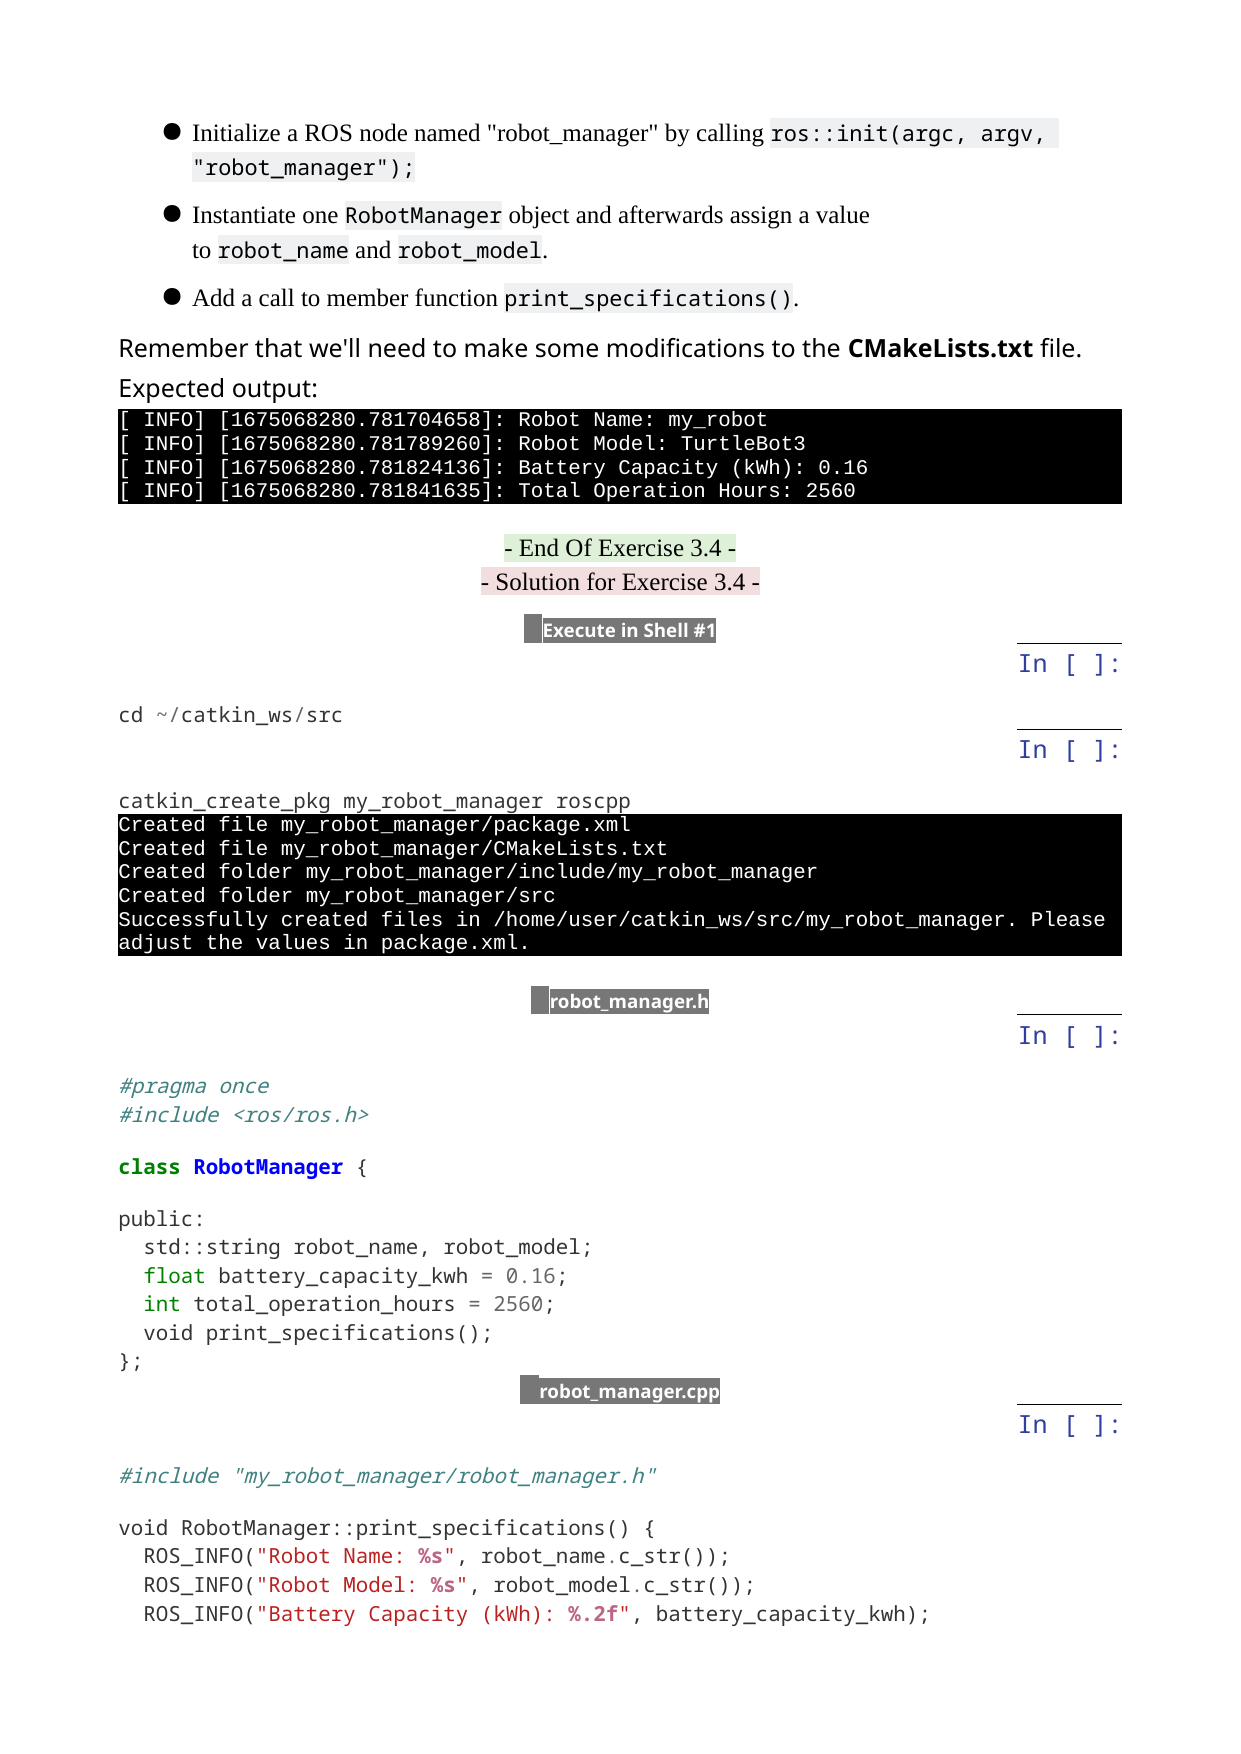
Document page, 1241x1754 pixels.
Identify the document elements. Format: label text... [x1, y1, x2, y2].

text void RobotManager::print_specifications() { [118, 1513, 1122, 1542]
text - End Of Exercise 3.4 - [118, 533, 1122, 562]
text void print_specifications(); [118, 1318, 1122, 1347]
text public: [118, 1204, 1122, 1232]
text Execute in Shell #1 [118, 614, 1122, 643]
text catkin_create_pkg my_robot_manager roscpp [118, 786, 1122, 814]
text ROS_INFO("Battery Capacity (kWh): %.2f", battery_capacity_kwh); [118, 1599, 1122, 1627]
text Created folder my_robot_manager/include/my_robot_manager [118, 861, 1122, 885]
text std::string robot_name, robot_model; [118, 1232, 1122, 1261]
text Created folder my_robot_manager/src [118, 885, 1122, 909]
text In [ ]: [118, 1404, 1122, 1441]
text }; [118, 1347, 1122, 1375]
list Instantiate one RobotManager object and afterwards assign a value to robot_name and robot_model. [162, 201, 1122, 264]
text robot_manager.cpp [118, 1375, 1122, 1404]
text [ INFO] [1675068280.781841635]: Total Operation Hours: 2560 [118, 480, 1122, 504]
text - Solution for Exercise 3.4 - [118, 567, 1122, 595]
text #pragma once [118, 1071, 1122, 1100]
text int total_operation_hours = 2560; [118, 1289, 1122, 1318]
text [ INFO] [1675068280.781824136]: Battery Capacity (kWh): 0.16 [118, 457, 1122, 480]
text Created file my_robot_manager/package.xml [118, 814, 1122, 838]
text cd ~/catkin_ws/src [118, 700, 1122, 728]
text class RobotManager { [118, 1152, 1122, 1180]
text ROS_INFO("Robot Model: %s", robot_model.c_str()); [118, 1570, 1122, 1599]
text In [ ]: [118, 1014, 1122, 1051]
list Initialize a ROS node named "robot_manager" by calling ros::init(argc, argv, "robot_manager"); [162, 118, 1122, 182]
text [ INFO] [1675068280.781789260]: Robot Model: TurtleBot3 [118, 433, 1122, 457]
text [ INFO] [1675068280.781704658]: Robot Name: my_robot [118, 409, 1122, 433]
text Remember that we'll need to make some modifications to the CMakeLists.txt file. [118, 331, 1122, 365]
text #include "my_robot_manager/robot_manager.h" [118, 1461, 1122, 1489]
text Created file my_robot_manager/CMakeLists.txt [118, 838, 1122, 861]
text Expected output: [118, 370, 1122, 404]
text float battery_capacity_kwh = 0.16; [118, 1261, 1122, 1289]
text ROS_INFO("Robot Name: %s", robot_name.c_str()); [118, 1542, 1122, 1570]
text robot_manager.h [118, 986, 1122, 1014]
text Successfully created files in /home/user/catkin_ws/src/my_robot_manager. Please adjust the values in package.xml. [118, 909, 1122, 956]
text In [ ]: [118, 728, 1122, 766]
text In [ ]: [118, 643, 1122, 680]
list Add a call to member function print_specifications(). [162, 283, 1122, 313]
text #include <ros/ros.h> [118, 1100, 1122, 1128]
